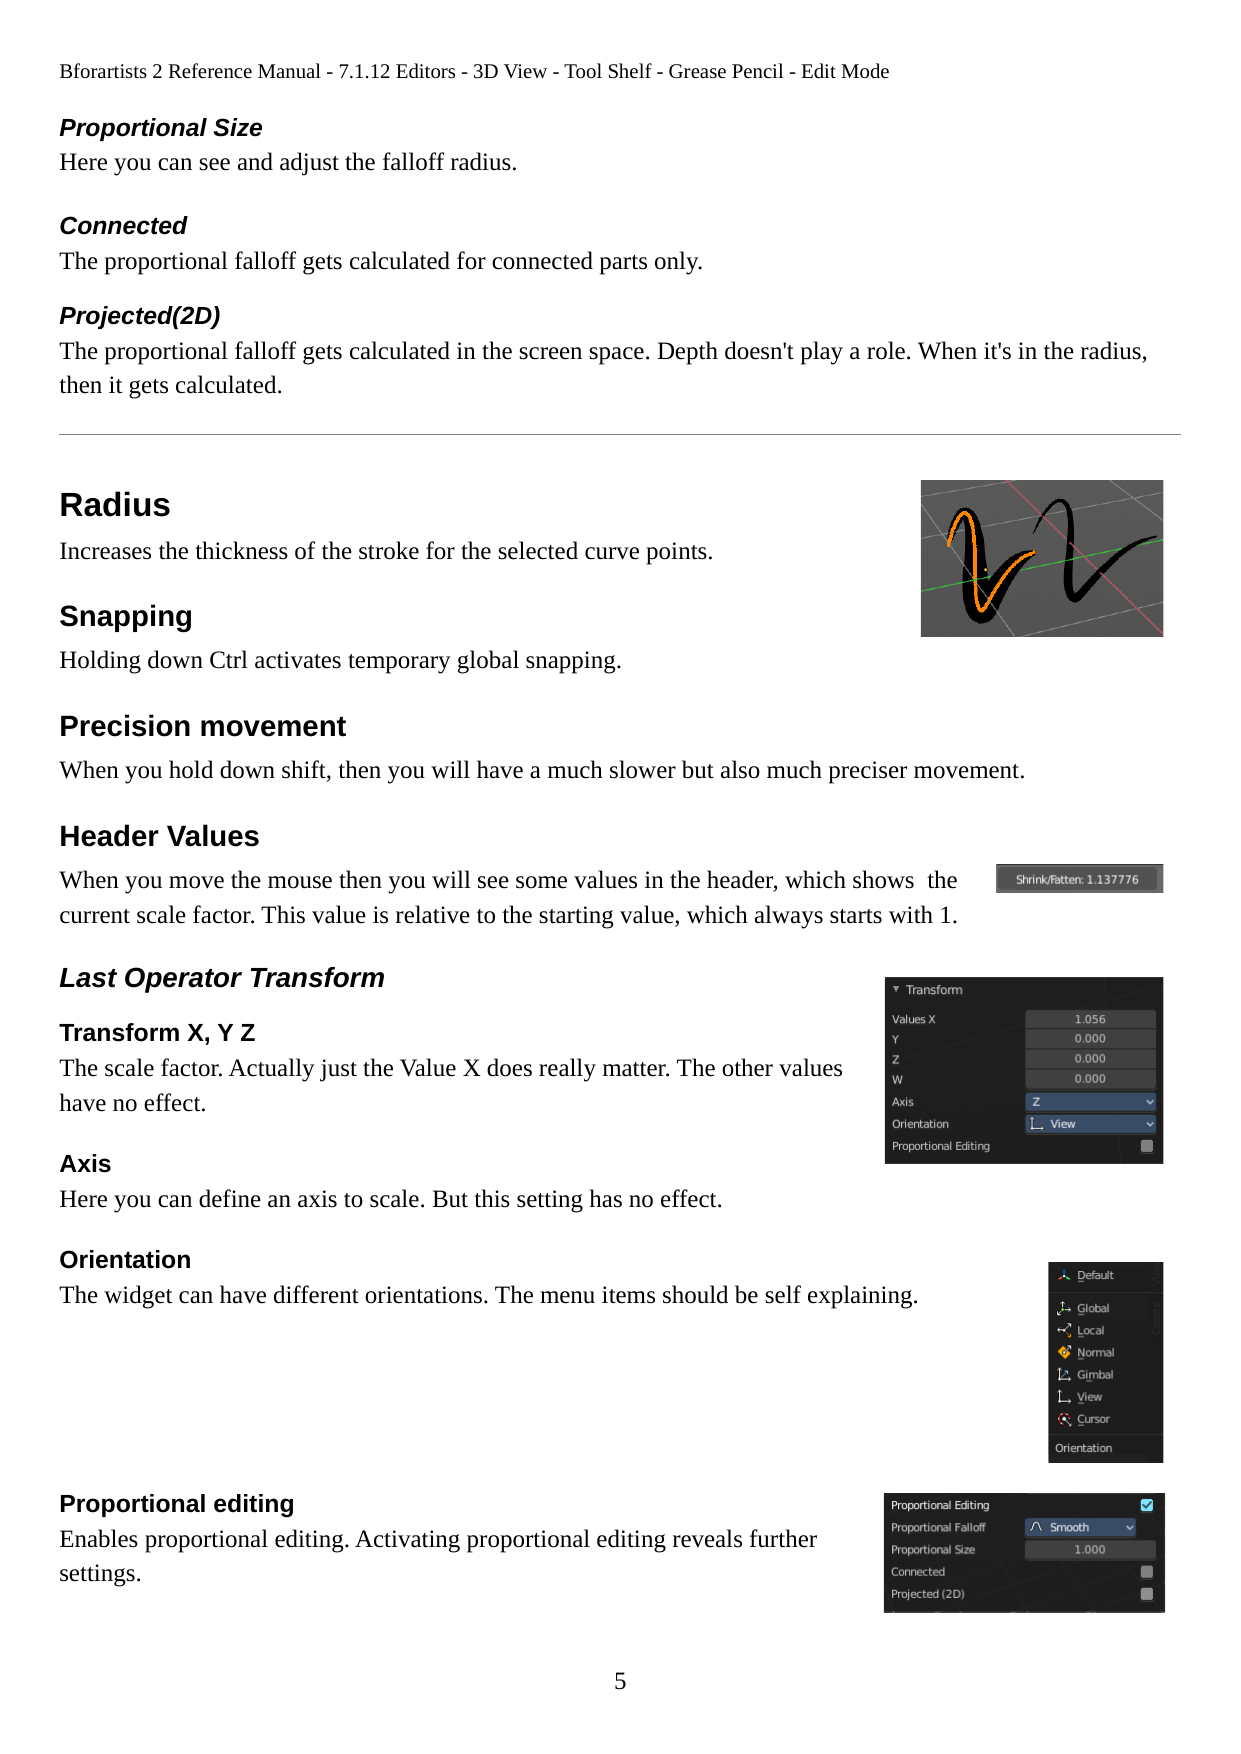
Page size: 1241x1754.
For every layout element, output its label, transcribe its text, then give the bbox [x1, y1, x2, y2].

subtitle Orientation [59, 1246, 1181, 1274]
subtitle Snapping [59, 599, 920, 633]
subtitle Axis [59, 1149, 1181, 1178]
subtitle Precision movement [59, 709, 1181, 743]
picture [884, 977, 1164, 1164]
text Holding down Ctrl activates temporary global snapping. [59, 646, 1181, 674]
text Here you can see and adjust the falloff radius. [59, 147, 1181, 176]
text Increases the thickness of the stroke for the selected curve points. [59, 536, 920, 564]
subtitle Radius [59, 484, 920, 523]
subtitle Last Operator Transform [59, 961, 1181, 993]
text The scale factor. Actually just the Value X does really matter. The other values have no effect. [59, 1053, 884, 1116]
subtitle Proportional Size [59, 113, 1181, 141]
text Here you can define an axis to scale. But this setting has no effect. [59, 1184, 1181, 1213]
text The proportional falloff gets calculated in the screen space. Depth doesn't play a role. When it's in the radius, then it gets calculated. [59, 336, 1181, 399]
picture [1048, 1262, 1164, 1463]
subtitle Header Values [59, 819, 1181, 853]
subtitle Connected [59, 211, 1181, 240]
subtitle Proportional editing [59, 1489, 1181, 1518]
text Enables proportional editing. Activating proportional editing reveals further settings. [59, 1524, 883, 1587]
text When you move the mouse then you will see some values in the header, which shows the current scale factor. This value is relative to the starting value, which always starts with 1. [59, 865, 1181, 929]
picture [920, 480, 1164, 637]
picture [996, 864, 1164, 893]
picture [883, 1493, 1166, 1613]
subtitle Transform X, Y Z [59, 1018, 884, 1047]
subtitle Projected(2D) [59, 301, 1181, 330]
subtitle [1164, 599, 1181, 633]
subtitle [1164, 1018, 1181, 1047]
text When you hold down shift, then you will have a much slower but also much preciser movement. [59, 756, 1181, 784]
text The widget can have different orientations. The menu items should be self explaining. [59, 1280, 1048, 1309]
text The proportional falloff gets calculated for connected parts only. [59, 246, 1181, 275]
subtitle [1164, 484, 1181, 523]
